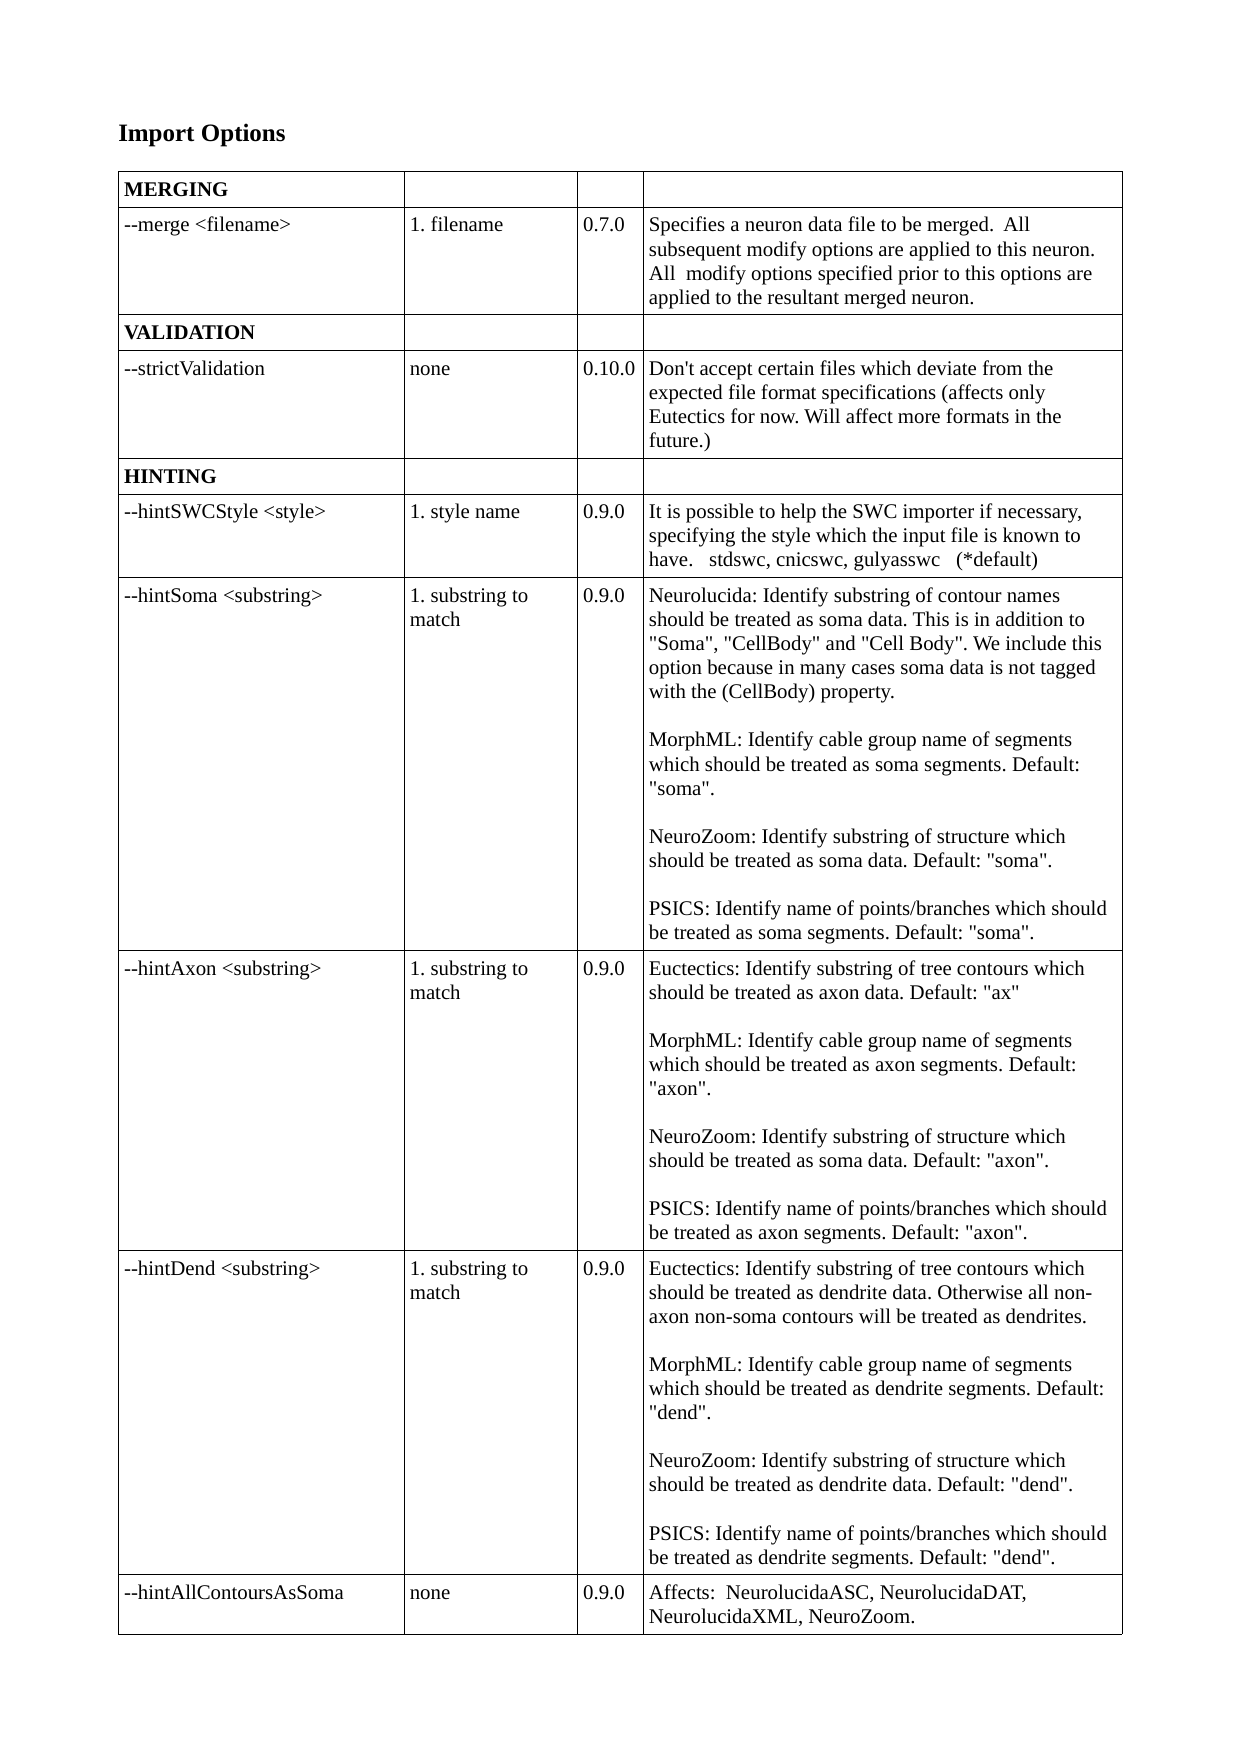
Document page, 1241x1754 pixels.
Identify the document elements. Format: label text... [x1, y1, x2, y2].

table_cell [578, 315, 643, 350]
table_cell --hintSoma <substring> [119, 578, 404, 950]
table_cell 1. filename [405, 208, 577, 314]
table_cell --hintSWCStyle <style> [119, 495, 404, 577]
table_cell HINTING [119, 459, 404, 493]
table_cell 1. style name [405, 495, 577, 577]
table_cell --hintAllContoursAsSoma [119, 1575, 404, 1634]
table_header [405, 172, 577, 207]
table_cell Affects: NeurolucidaASC, NeurolucidaDAT, NeurolucidaXML, NeuroZoom. [644, 1575, 1122, 1634]
table_cell [644, 459, 1122, 493]
table_header MERGING [119, 172, 404, 207]
table_cell none [405, 351, 577, 458]
table_cell VALIDATION [119, 315, 404, 350]
table_cell Neurolucida: Identify substring of contour names should be treated as soma data. This is in addition to "Soma", "CellBody" and "Cell Body". We include this option because in many cases soma data is not tagged with the (CellBody) property. MorphML: Identify cable group name of segments which should be treated as soma segments. Default: "soma". NeuroZoom: Identify substring of structure which should be treated as soma data. Default: "soma". PSICS: Identify name of points/branches which should be treated as soma segments. Default: "soma". [644, 578, 1122, 950]
table_cell --hintDend <substring> [119, 1251, 404, 1574]
table_cell 0.9.0 [578, 1575, 643, 1634]
table_cell Specifies a neuron data file to be merged. All subsequent modify options are applied to this neuron. All modify options specified prior to this options are applied to the resultant merged neuron. [644, 208, 1122, 314]
table_cell 0.9.0 [578, 951, 643, 1250]
table_cell Don't accept certain files which deviate from the expected file format specifications (affects only Eutectics for now. Will affect more formats in the future.) [644, 351, 1122, 458]
table_cell 0.10.0 [578, 351, 643, 458]
table_cell 1. substring to match [405, 1251, 577, 1574]
table_cell [578, 459, 643, 493]
table_cell --hintAxon <substring> [119, 951, 404, 1250]
table_cell [644, 315, 1122, 350]
table_cell [405, 459, 577, 493]
table_cell --merge <filename> [119, 208, 404, 314]
table_cell 0.9.0 [578, 1251, 643, 1574]
table_cell 0.7.0 [578, 208, 643, 314]
table_header [644, 172, 1122, 207]
table_cell 0.9.0 [578, 495, 643, 577]
table_header [578, 172, 643, 207]
table_cell It is possible to help the SWC importer if necessary, specifying the style which the input file is known to have. stdswc, cnicswc, gulyasswc (*default) [644, 495, 1122, 577]
table_cell Euctectics: Identify substring of tree contours which should be treated as dendrite data. Otherwise all non-axon non-soma contours will be treated as dendrites. MorphML: Identify cable group name of segments which should be treated as dendrite segments. Default: "dend". NeuroZoom: Identify substring of structure which should be treated as dendrite data. Default: "dend". PSICS: Identify name of points/branches which should be treated as dendrite segments. Default: "dend". [644, 1251, 1122, 1574]
table_cell [405, 315, 577, 350]
table_cell 1. substring to match [405, 951, 577, 1250]
table_cell none [405, 1575, 577, 1634]
table_cell --strictValidation [119, 351, 404, 458]
table_cell 1. substring to match [405, 578, 577, 950]
table_cell 0.9.0 [578, 578, 643, 950]
table_cell Euctectics: Identify substring of tree contours which should be treated as axon data. Default: "ax" MorphML: Identify cable group name of segments which should be treated as axon segments. Default: "axon". NeuroZoom: Identify substring of structure which should be treated as soma data. Default: "axon". PSICS: Identify name of points/branches which should be treated as axon segments. Default: "axon". [644, 951, 1122, 1250]
text Import Options [118, 118, 1122, 147]
